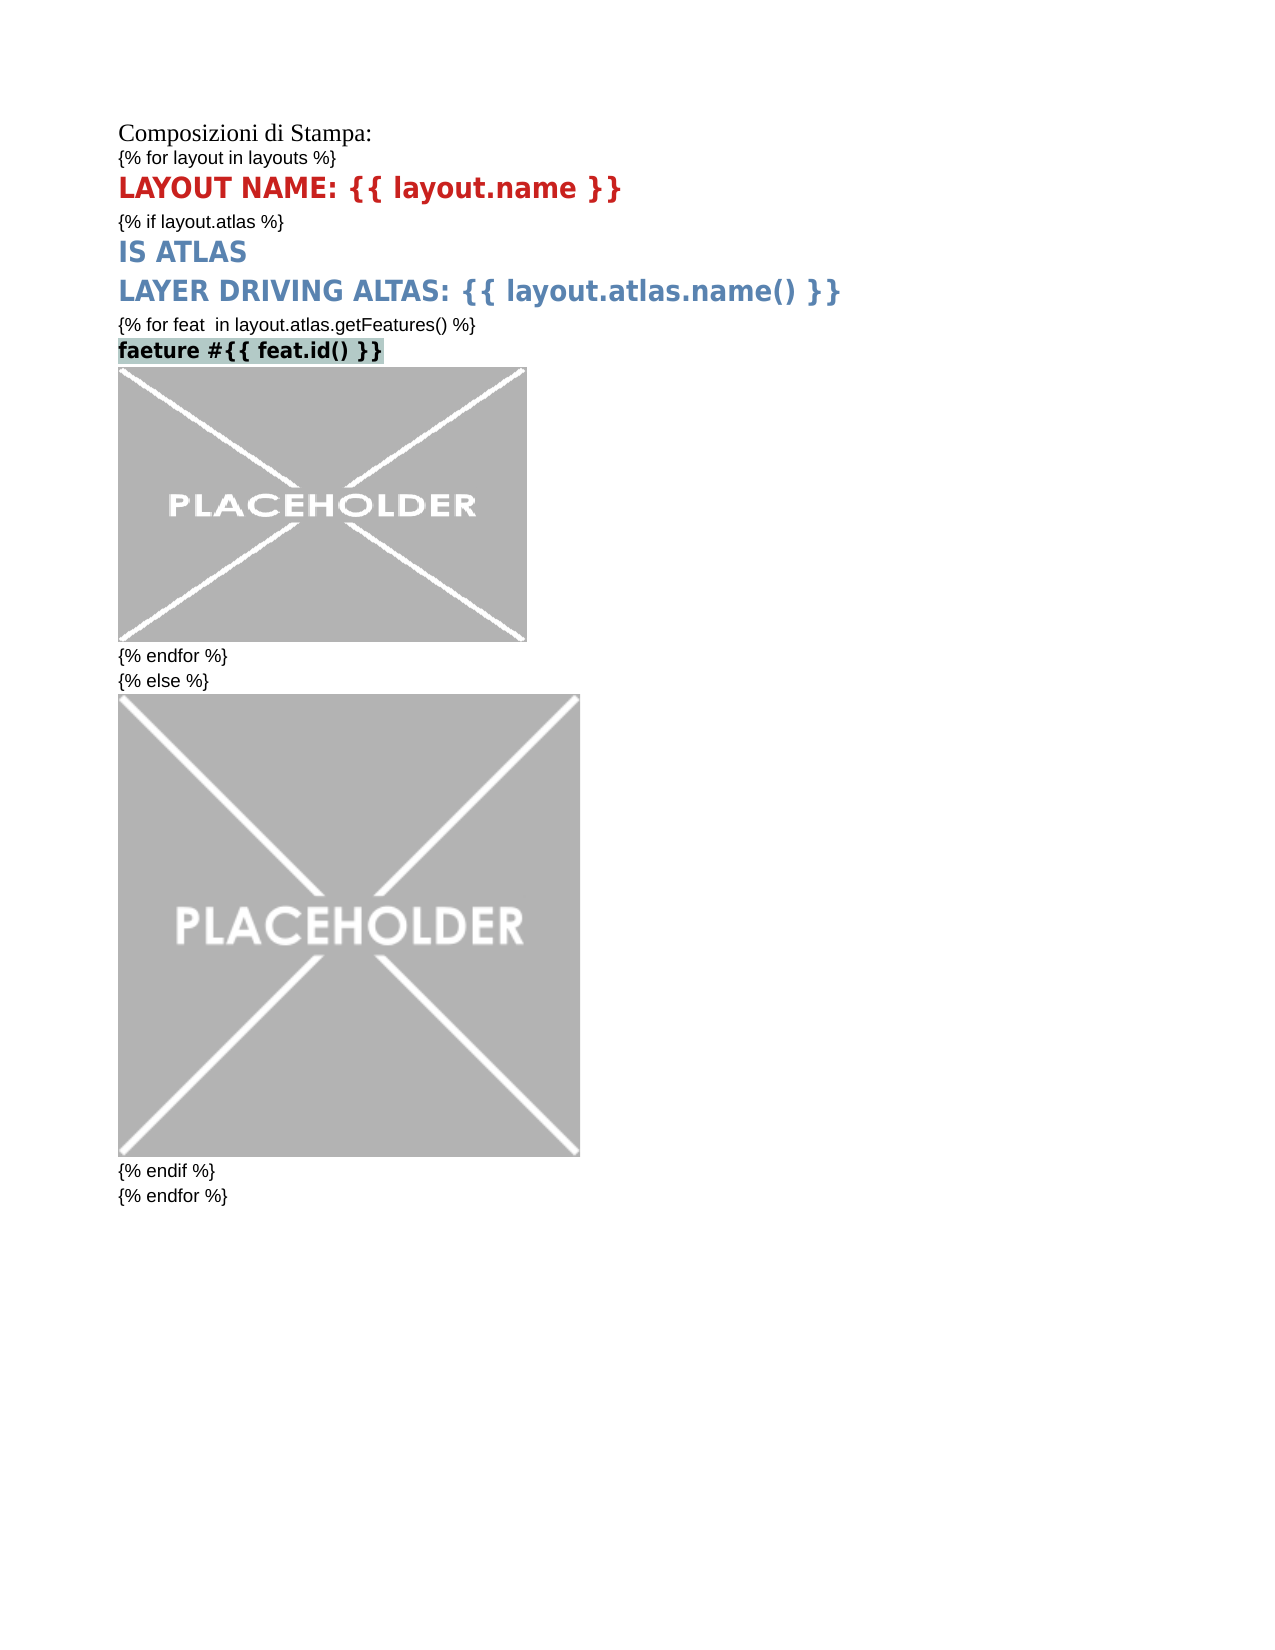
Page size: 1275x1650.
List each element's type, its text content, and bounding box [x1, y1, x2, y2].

text {% endfor %} [118, 1185, 1157, 1206]
text faeture #{{ feat.id() }} [118, 338, 1157, 364]
text IS ATLAS [118, 235, 1157, 269]
text {% endfor %} [118, 645, 1157, 667]
text {% else %} [118, 670, 1157, 691]
text LAYOUT NAME: {{ layout.name }} [118, 172, 1157, 206]
text {% if layout.atlas %} [118, 211, 1157, 232]
text {% for feat in layout.atlas.getFeatures() %} [118, 313, 1157, 335]
text {% for layout in layouts %} [118, 147, 1157, 168]
text {% endif %} [118, 1160, 1157, 1182]
text LAYER DRIVING ALTAS: {{ layout.atlas.name() }} [118, 274, 1157, 308]
picture [118, 694, 581, 1157]
text Composizioni di Stampa: [118, 118, 1157, 147]
picture [118, 367, 527, 642]
